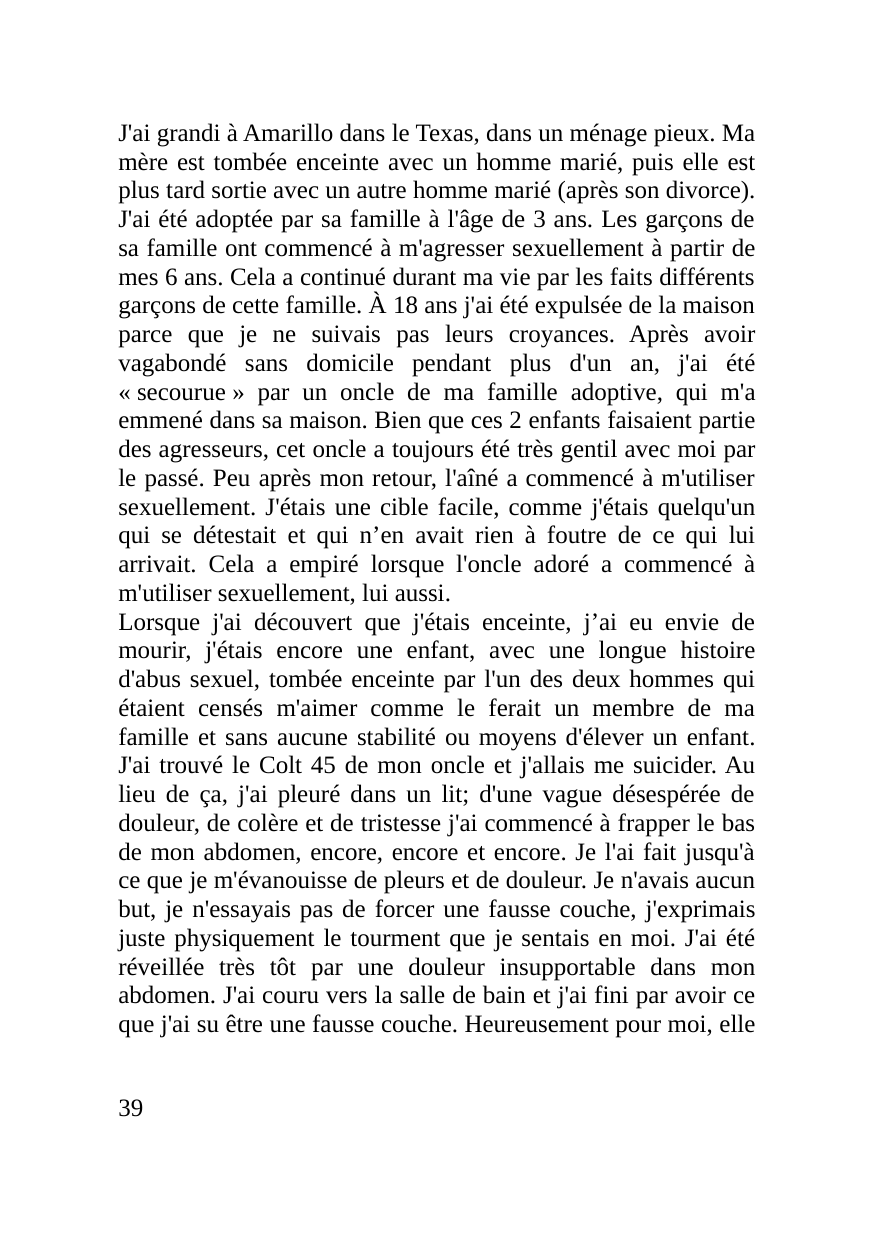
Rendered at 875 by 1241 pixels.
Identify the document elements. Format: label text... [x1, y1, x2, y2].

text J'ai grandi à Amarillo dans le Texas, dans un ménage pieux. Ma mère est tombée enceinte avec un homme marié, puis elle est plus tard sortie avec un autre homme marié (après son divorce). J'ai été adoptée par sa famille à l'âge de 3 ans. Les garçons de sa famille ont commencé à m'agresser sexuellement à partir de mes 6 ans. Cela a continué durant ma vie par les faits différents garçons de cette famille. À 18 ans j'ai été expulsée de la maison parce que je ne suivais pas leurs croyances. Après avoir vagabondé sans domicile pendant plus d'un an, j'ai été « secourue » par un oncle de ma famille adoptive, qui m'a emmené dans sa maison. Bien que ces 2 enfants faisaient partie des agresseurs, cet oncle a toujours été très gentil avec moi par le passé. Peu après mon retour, l'aîné a commencé à m'utiliser sexuellement. J'étais une cible facile, comme j'étais quelqu'un qui se détestait et qui n’en avait rien à foutre de ce qui lui arrivait. Cela a empiré lorsque l'oncle adoré a commencé à m'utiliser sexuellement, lui aussi. [118, 118, 756, 607]
text Lorsque j'ai découvert que j'étais enceinte, j’ai eu envie de mourir, j'étais encore une enfant, avec une longue histoire d'abus sexuel, tombée enceinte par l'un des deux hommes qui étaient censés m'aimer comme le ferait un membre de ma famille et sans aucune stabilité ou moyens d'élever un enfant. J'ai trouvé le Colt 45 de mon oncle et j'allais me suicider. Au lieu de ça, j'ai pleuré dans un lit; d'une vague désespérée de douleur, de colère et de tristesse j'ai commencé à frapper le bas de mon abdomen, encore, encore et encore. Je l'ai fait jusqu'à ce que je m'évanouisse de pleurs et de douleur. Je n'avais aucun but, je n'essayais pas de forcer une fausse couche, j'exprimais juste physiquement le tourment que je sentais en moi. J'ai été réveillée très tôt par une douleur insupportable dans mon abdomen. J'ai couru vers la salle de bain et j'ai fini par avoir ce que j'ai su être une fausse couche. Heureusement pour moi, elle [118, 607, 756, 1038]
